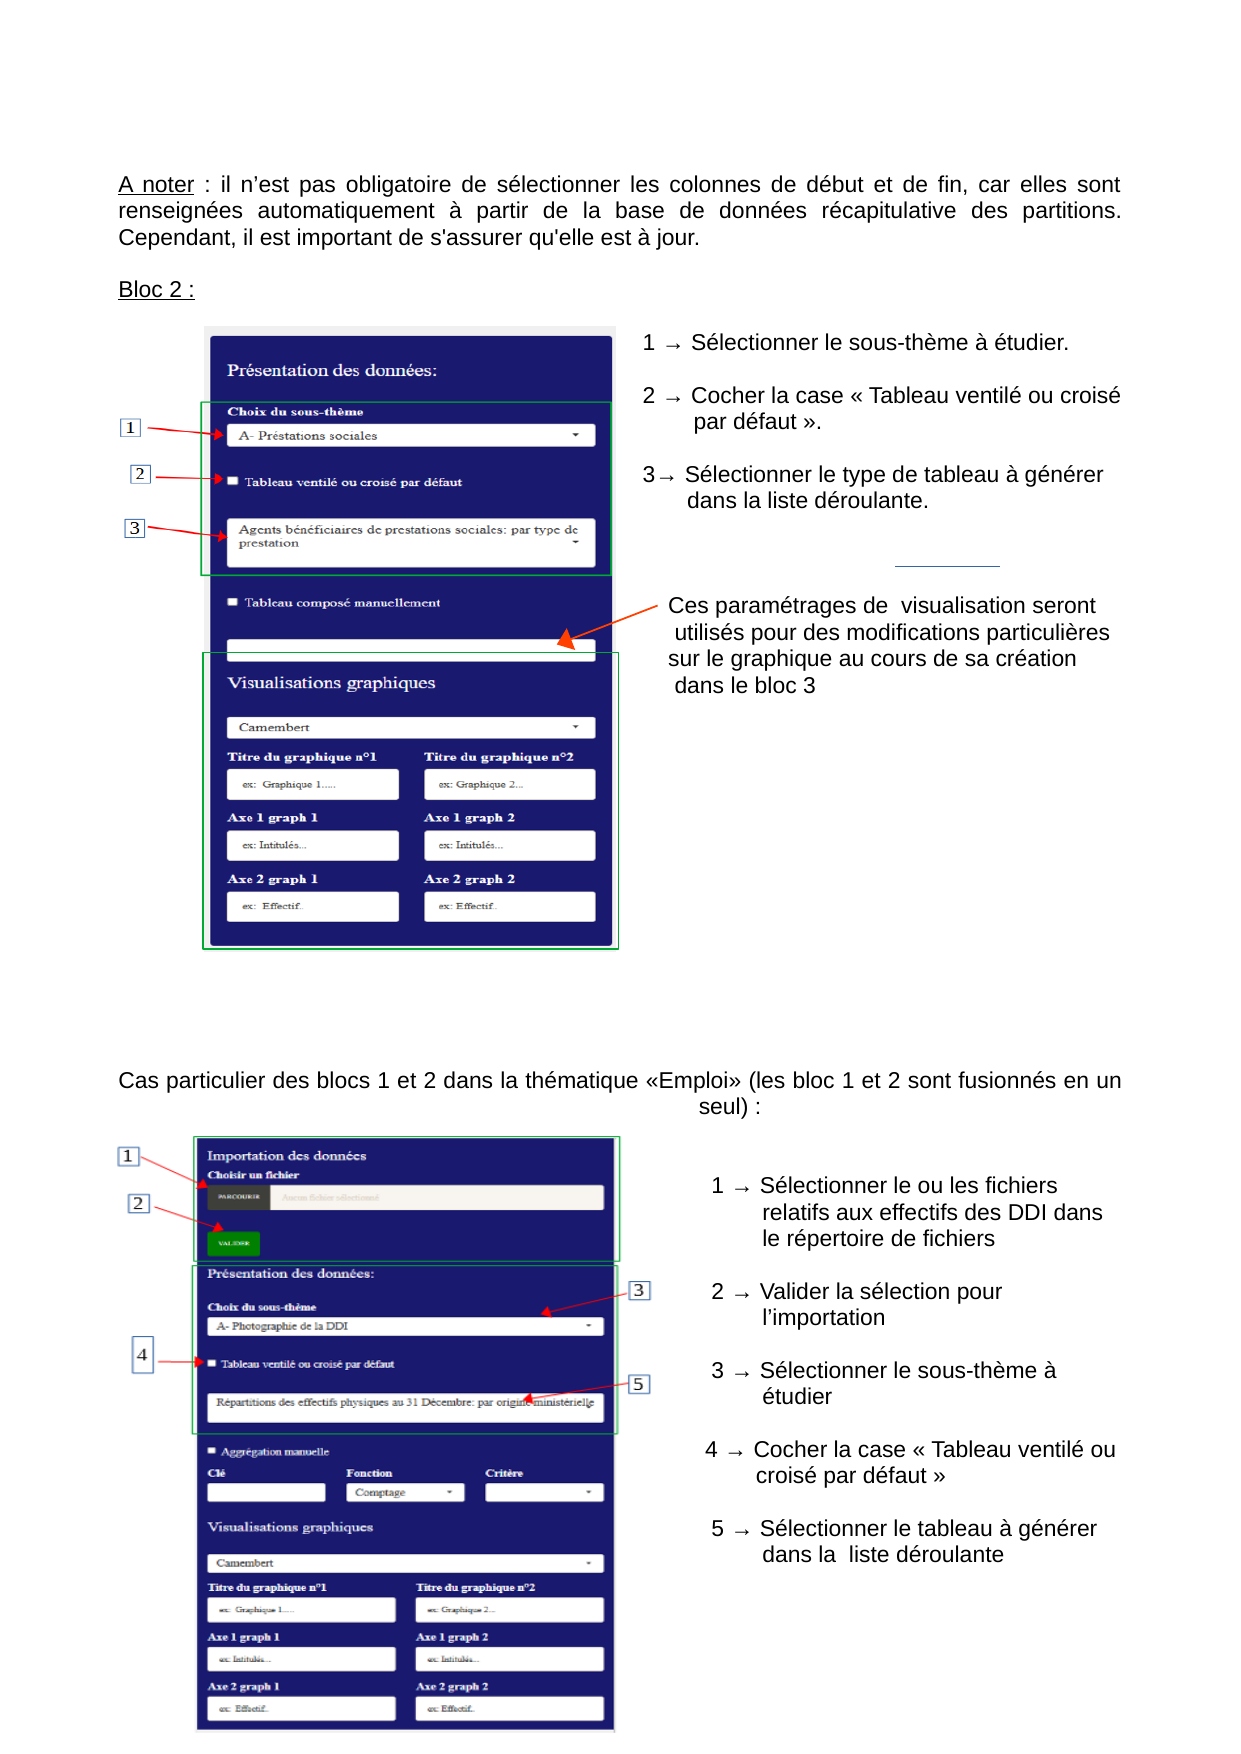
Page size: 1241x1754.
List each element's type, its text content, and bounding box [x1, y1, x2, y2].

text 3→ Sélectionner le type de tableau à générer [630, 461, 1122, 487]
text l’importation [699, 1304, 1122, 1330]
text A noter : il n’est pas obligatoire de sélectionner les colonnes de début et de fin, car elles sont renseignées automatiquement à partir de la base de données récapitulative des partitions. Cependant, il est important de s'assurer qu'elle est à jour. [118, 171, 1122, 250]
picture [112, 317, 630, 960]
text Bloc 2 : [118, 276, 1122, 303]
text étudier [699, 1383, 1122, 1409]
text sur le graphique au cours de sa création [630, 645, 1122, 672]
text 3 → Sélectionner le sous-thème à [699, 1357, 1122, 1383]
text utilisés pour des modifications particulières [630, 619, 1122, 645]
text 2 → Valider la sélection pour [699, 1278, 1122, 1304]
text 1 → Sélectionner le ou les fichiers [699, 1172, 1122, 1199]
text 4 → Cocher la case « Tableau ventilé ou [699, 1436, 1122, 1462]
text dans la liste déroulante [699, 1541, 1122, 1568]
text Cas particulier des blocs 1 et 2 dans la thématique «Emploi» (les bloc 1 et 2 sont fusionnés en un seul) : [118, 1067, 1122, 1119]
text Ces paramétrages de visualisation seront [630, 592, 1122, 619]
text par défaut ». [630, 408, 1122, 434]
text dans la liste déroulante. [630, 487, 1122, 513]
text 2 → Cocher la case « Tableau ventilé ou croisé [630, 382, 1122, 408]
text croisé par défaut » [699, 1462, 1122, 1488]
text le répertoire de fichiers [699, 1225, 1122, 1251]
text 1 → Sélectionner le sous-thème à étudier. [630, 329, 1122, 355]
text 5 → Sélectionner le tableau à générer [699, 1515, 1122, 1541]
text relatifs aux effectifs des DDI dans [699, 1199, 1122, 1225]
picture [78, 1116, 699, 1754]
text dans le bloc 3 [630, 672, 1122, 698]
